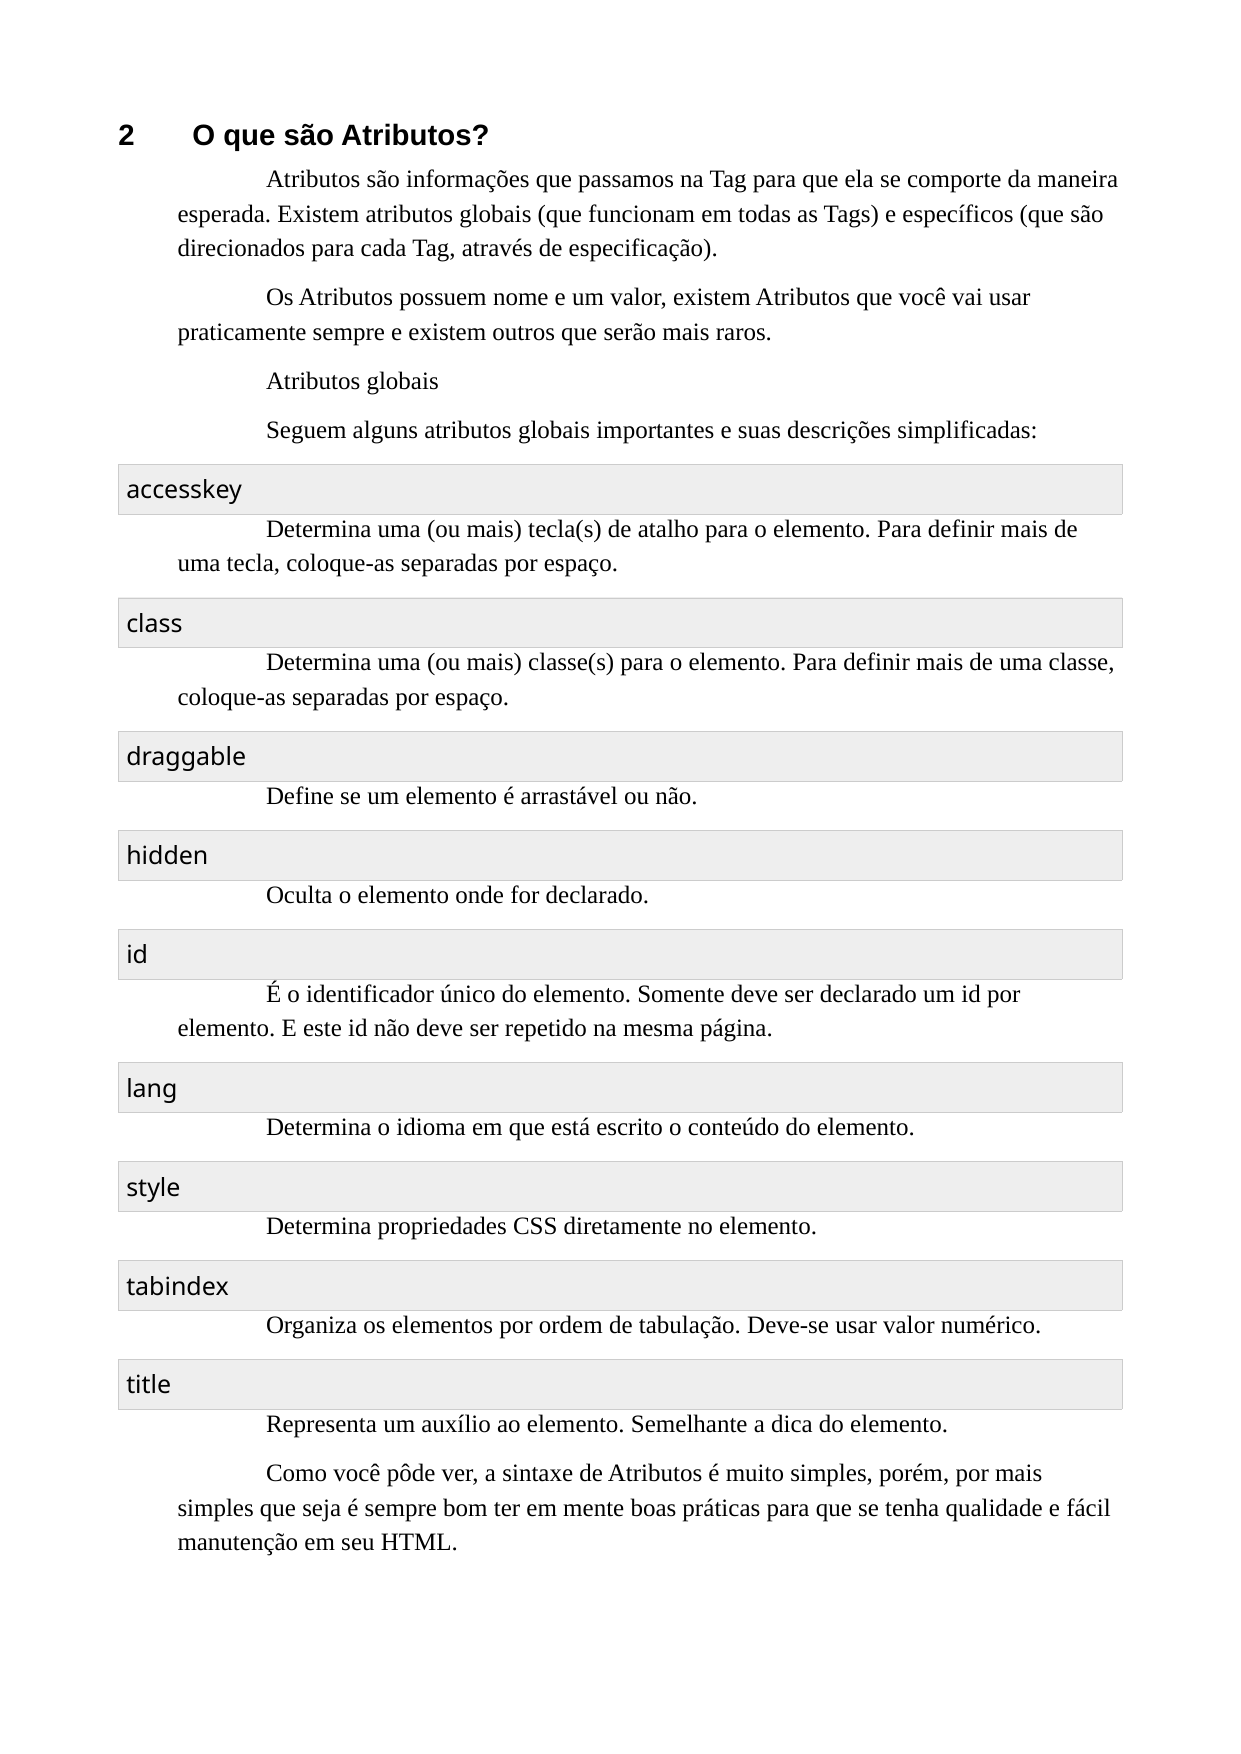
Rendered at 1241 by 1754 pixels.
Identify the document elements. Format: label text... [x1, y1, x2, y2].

subtitle accesskey [119, 465, 1122, 514]
text É o identificador único do elemento. Somente deve ser declarado um id por elemento. E este id não deve ser repetido na mesma página. [177, 980, 1122, 1042]
text Como você pôde ver, a sintaxe de Atributos é muito simples, porém, por mais simples que seja é sempre bom ter em mente boas práticas para que se tenha qualidade e fácil manutenção em seu HTML. [177, 1458, 1122, 1556]
text Oculta o elemento onde for declarado. [177, 881, 1122, 908]
text Seguem alguns atributos globais importantes e suas descrições simplificadas: [177, 415, 1122, 444]
subtitle O que são Atributos? [118, 118, 1122, 152]
subtitle class [119, 599, 1122, 647]
subtitle hidden [119, 831, 1122, 880]
subtitle id [119, 930, 1122, 979]
text Determina uma (ou mais) tecla(s) de atalho para o elemento. Para definir mais de uma tecla, coloque-as separadas por espaço. [177, 515, 1122, 577]
text Determina o idioma em que está escrito o conteúdo do elemento. [177, 1113, 1122, 1141]
text Atributos são informações que passamos na Tag para que ela se comporte da maneira esperada. Existem atributos globais (que funcionam em todas as Tags) e específicos (que são direcionados para cada Tag, através de especificação). [177, 164, 1122, 262]
text Define se um elemento é arrastável ou não. [177, 782, 1122, 809]
subtitle lang [119, 1063, 1122, 1112]
subtitle style [119, 1162, 1122, 1211]
text Atributos globais [177, 366, 1122, 395]
subtitle tabindex [119, 1261, 1122, 1310]
subtitle draggable [119, 732, 1122, 781]
text Determina uma (ou mais) classe(s) para o elemento. Para definir mais de uma classe, coloque-as separadas por espaço. [177, 648, 1122, 711]
subtitle title [119, 1360, 1122, 1409]
text Representa um auxílio ao elemento. Semelhante a dica do elemento. [177, 1410, 1122, 1438]
text Organiza os elementos por ordem de tabulação. Deve-se usar valor numérico. [177, 1311, 1122, 1339]
text Determina propriedades CSS diretamente no elemento. [177, 1212, 1122, 1240]
text Os Atributos possuem nome e um valor, existem Atributos que você vai usar praticamente sempre e existem outros que serão mais raros. [177, 282, 1122, 346]
